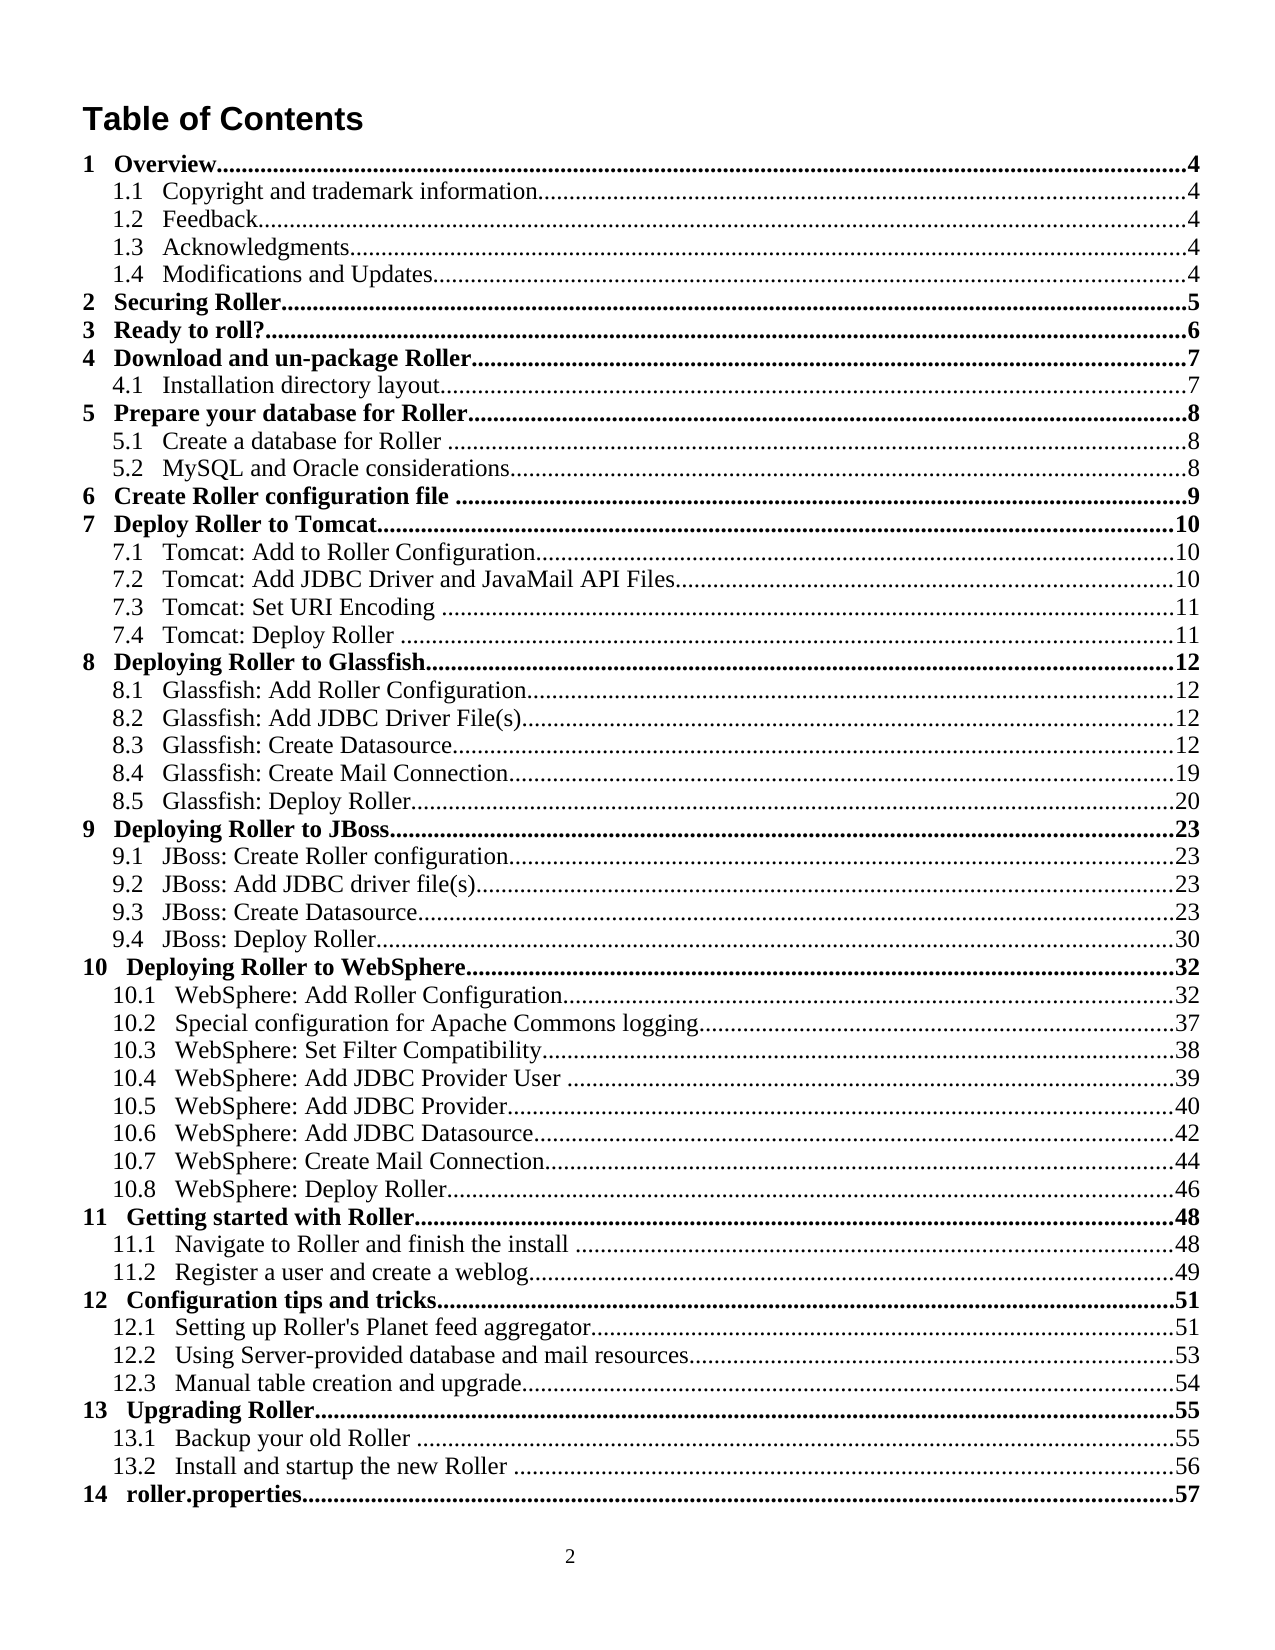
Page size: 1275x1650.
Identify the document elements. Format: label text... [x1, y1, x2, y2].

subtitle Table of Contents [82, 100, 1200, 137]
text 8.3 Glassfish: Create Datasource 12 [112, 732, 1200, 759]
text 10.1 WebSphere: Add Roller Configuration 32 [112, 981, 1200, 1009]
text 11 Getting started with Roller 48 [82, 1203, 1200, 1230]
text 10.6 WebSphere: Add JDBC Datasource 42 [112, 1119, 1200, 1147]
text 1.4 Modifications and Updates 4 [112, 261, 1200, 288]
text 6 Create Roller configuration file 9 [82, 482, 1200, 510]
text 3 Ready to roll? 6 [82, 316, 1200, 344]
text 9.1 JBoss: Create Roller configuration 23 [112, 842, 1200, 870]
text 8 Deploying Roller to Glassfish 12 [82, 648, 1200, 676]
text 10.5 WebSphere: Add JDBC Provider 40 [112, 1092, 1200, 1119]
text 7.1 Tomcat: Add to Roller Configuration 10 [112, 538, 1200, 565]
text 7.3 Tomcat: Set URI Encoding 11 [112, 593, 1200, 621]
text 1 Overview 4 [82, 150, 1200, 177]
text 13 Upgrading Roller 55 [82, 1397, 1200, 1424]
text 10.7 WebSphere: Create Mail Connection 44 [112, 1147, 1200, 1175]
text 14 roller.properties 57 [82, 1480, 1200, 1507]
text 11.2 Register a user and create a weblog 49 [112, 1258, 1200, 1286]
text 1.3 Acknowledgments 4 [112, 233, 1200, 261]
text 2 Securing Roller 5 [82, 288, 1200, 316]
text 4.1 Installation directory layout 7 [112, 371, 1200, 399]
text 12 Configuration tips and tricks 51 [82, 1286, 1200, 1313]
text 1.1 Copyright and trademark information 4 [112, 177, 1200, 205]
text 1.2 Feedback 4 [112, 205, 1200, 233]
text 10.2 Special configuration for Apache Commons logging 37 [112, 1009, 1200, 1036]
text 4 Download and un-package Roller 7 [82, 344, 1200, 371]
text 8.4 Glassfish: Create Mail Connection 19 [112, 759, 1200, 787]
text 13.2 Install and startup the new Roller 56 [112, 1452, 1200, 1480]
text 10 Deploying Roller to WebSphere 32 [82, 953, 1200, 981]
text 7.2 Tomcat: Add JDBC Driver and JavaMail API Files 10 [112, 565, 1200, 593]
text 8.1 Glassfish: Add Roller Configuration 12 [112, 676, 1200, 704]
text 13.1 Backup your old Roller 55 [112, 1424, 1200, 1452]
text 9.3 JBoss: Create Datasource 23 [112, 898, 1200, 926]
text 9 Deploying Roller to JBoss 23 [82, 815, 1200, 842]
text 8.5 Glassfish: Deploy Roller 20 [112, 787, 1200, 815]
text 9.2 JBoss: Add JDBC driver file(s) 23 [112, 870, 1200, 898]
text 10.4 WebSphere: Add JDBC Provider User 39 [112, 1064, 1200, 1092]
text 9.4 JBoss: Deploy Roller 30 [112, 926, 1200, 953]
text 12.1 Setting up Roller's Planet feed aggregator 51 [112, 1313, 1200, 1341]
text 7 Deploy Roller to Tomcat 10 [82, 510, 1200, 538]
text 8.2 Glassfish: Add JDBC Driver File(s) 12 [112, 704, 1200, 732]
text 10.8 WebSphere: Deploy Roller 46 [112, 1175, 1200, 1203]
text 10.3 WebSphere: Set Filter Compatibility 38 [112, 1036, 1200, 1064]
text 5.2 MySQL and Oracle considerations 8 [112, 454, 1200, 482]
text 7.4 Tomcat: Deploy Roller 11 [112, 621, 1200, 648]
text 5.1 Create a database for Roller 8 [112, 427, 1200, 454]
text 5 Prepare your database for Roller 8 [82, 399, 1200, 427]
text 11.1 Navigate to Roller and finish the install 48 [112, 1230, 1200, 1258]
text 12.3 Manual table creation and upgrade 54 [112, 1369, 1200, 1397]
text 12.2 Using Server-provided database and mail resources 53 [112, 1341, 1200, 1369]
